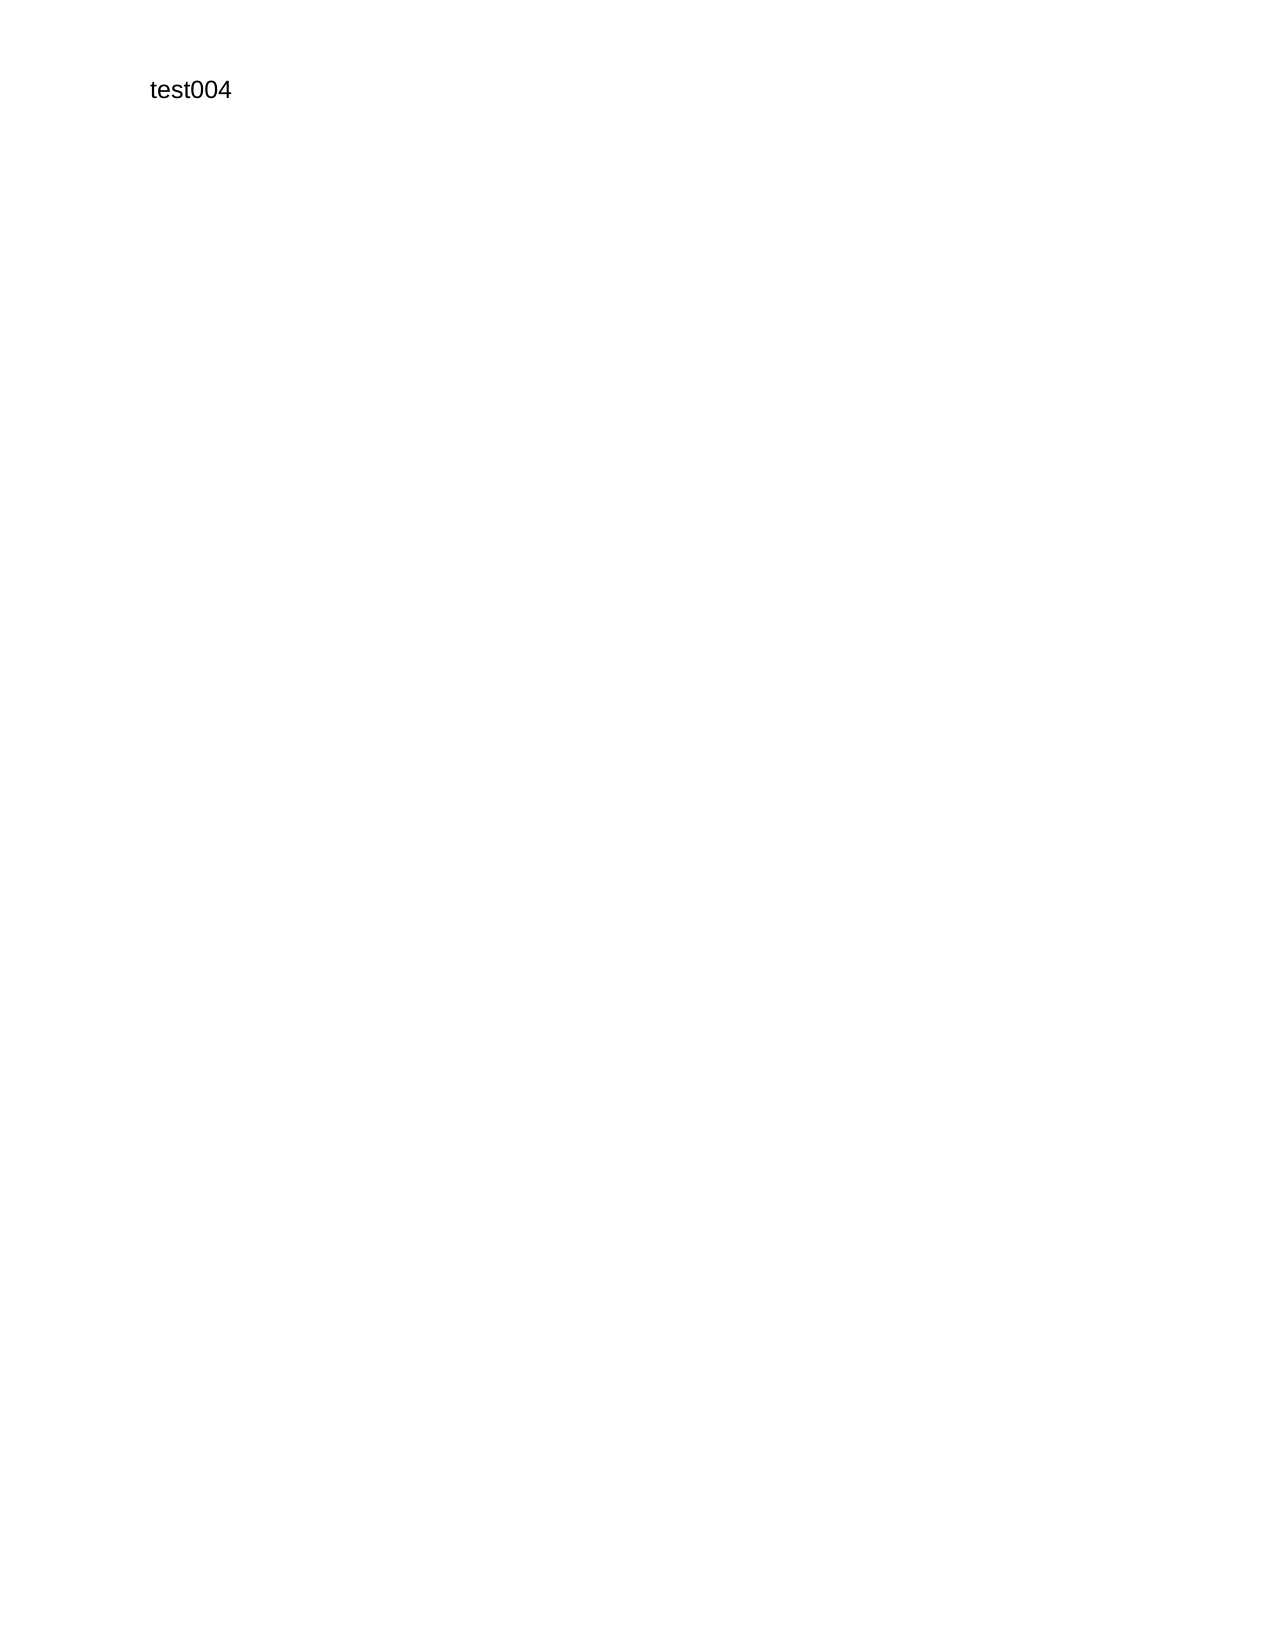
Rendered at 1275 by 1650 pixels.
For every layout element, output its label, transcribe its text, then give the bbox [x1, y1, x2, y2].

text test004 [150, 75, 1125, 104]
